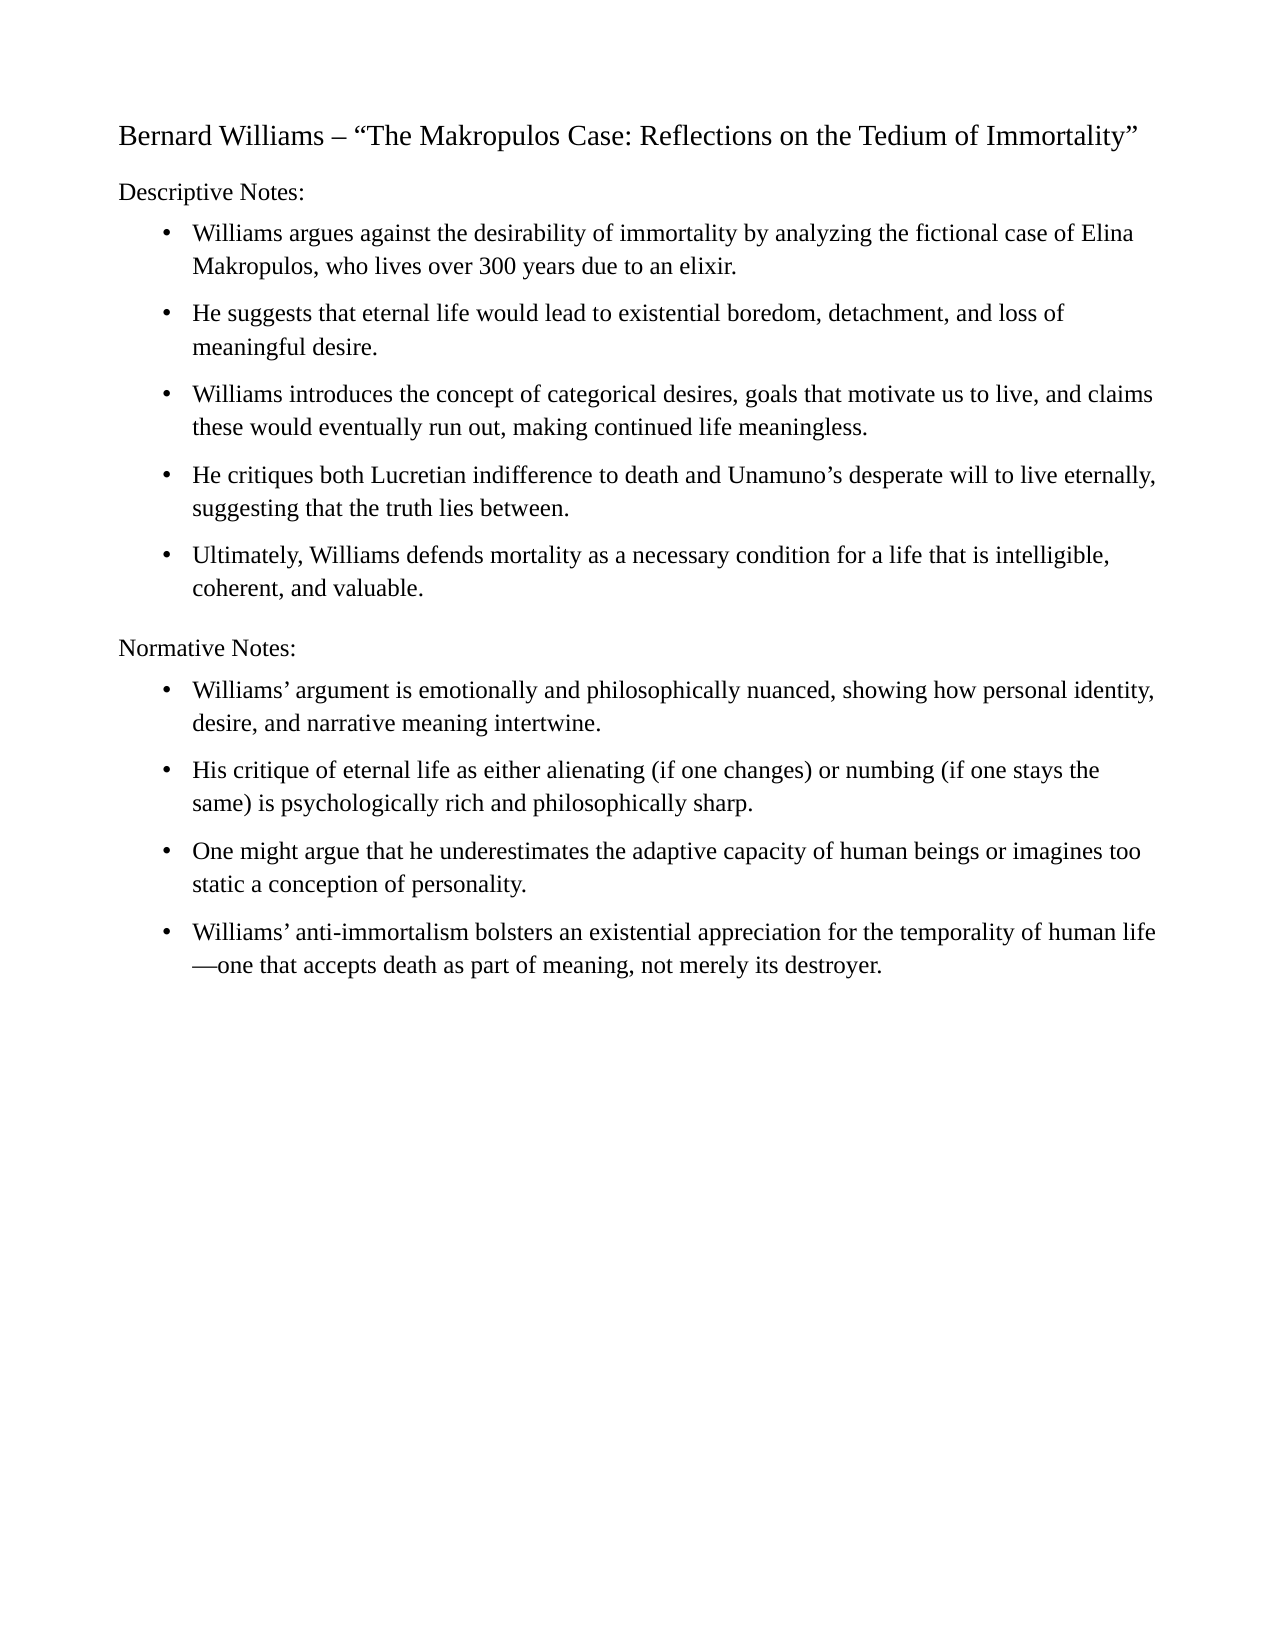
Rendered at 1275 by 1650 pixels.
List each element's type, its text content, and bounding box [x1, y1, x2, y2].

list He suggests that eternal life would lead to existential boredom, detachment, and loss of meaningful desire. [162, 298, 1157, 360]
list One might argue that he underestimates the adaptive capacity of human beings or imagines too static a conception of personality. [162, 836, 1157, 898]
list Ultimately, Williams defends mortality as a necessary condition for a life that is intelligible, coherent, and valuable. [162, 540, 1157, 602]
subtitle Bernard Williams – “The Makropulos Case: Reflections on the Tedium of Immortality” [118, 118, 1157, 152]
subtitle Normative Notes: [118, 633, 1157, 662]
list Williams argues against the desirability of immortality by analyzing the fictional case of Elina Makropulos, who lives over 300 years due to an elixir. [162, 218, 1157, 280]
list Williams introduces the concept of categorical desires, goals that motivate us to live, and claims these would eventually run out, making continued life meaningless. [162, 379, 1157, 441]
list Williams’ argument is emotionally and philosophically nuanced, showing how personal identity, desire, and narrative meaning intertwine. [162, 675, 1157, 737]
subtitle Descriptive Notes: [118, 177, 1157, 205]
list His critique of eternal life as either alienating (if one changes) or numbing (if one stays the same) is psychologically rich and philosophically sharp. [162, 755, 1157, 817]
list He critiques both Lucretian indifference to death and Unamuno’s desperate will to live eternally, suggesting that the truth lies between. [162, 460, 1157, 522]
list Williams’ anti-immortalism bolsters an existential appreciation for the temporality of human life—one that accepts death as part of meaning, not merely its destroyer. [162, 917, 1157, 978]
